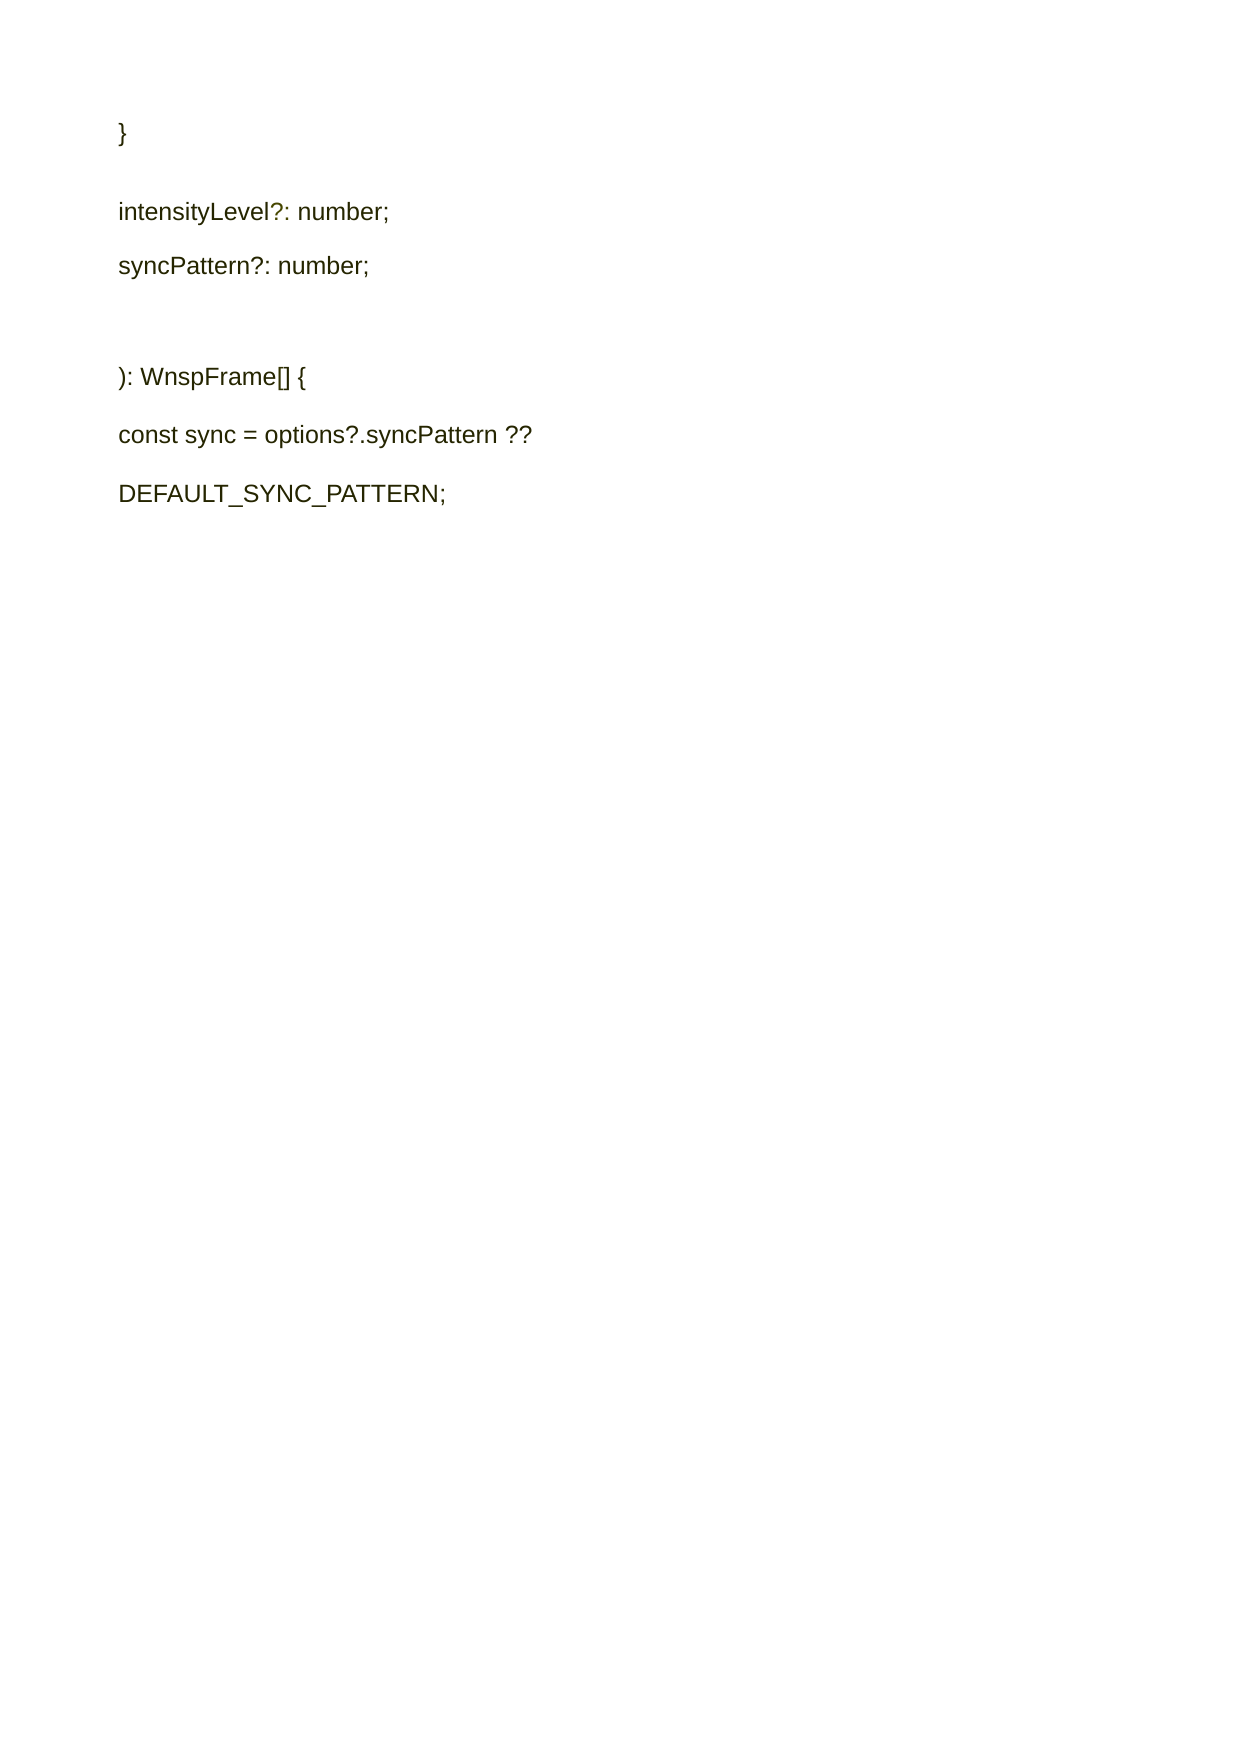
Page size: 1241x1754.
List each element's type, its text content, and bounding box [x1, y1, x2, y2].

text ): WnspFrame[] { [118, 361, 382, 390]
text syncPattern?: number; [118, 251, 529, 279]
text intensityLevel?: number; [118, 197, 562, 226]
text DEFAULT_SYNC_PATTERN; [118, 479, 572, 507]
text const sync = options?.syncPattern ?? [118, 419, 782, 448]
